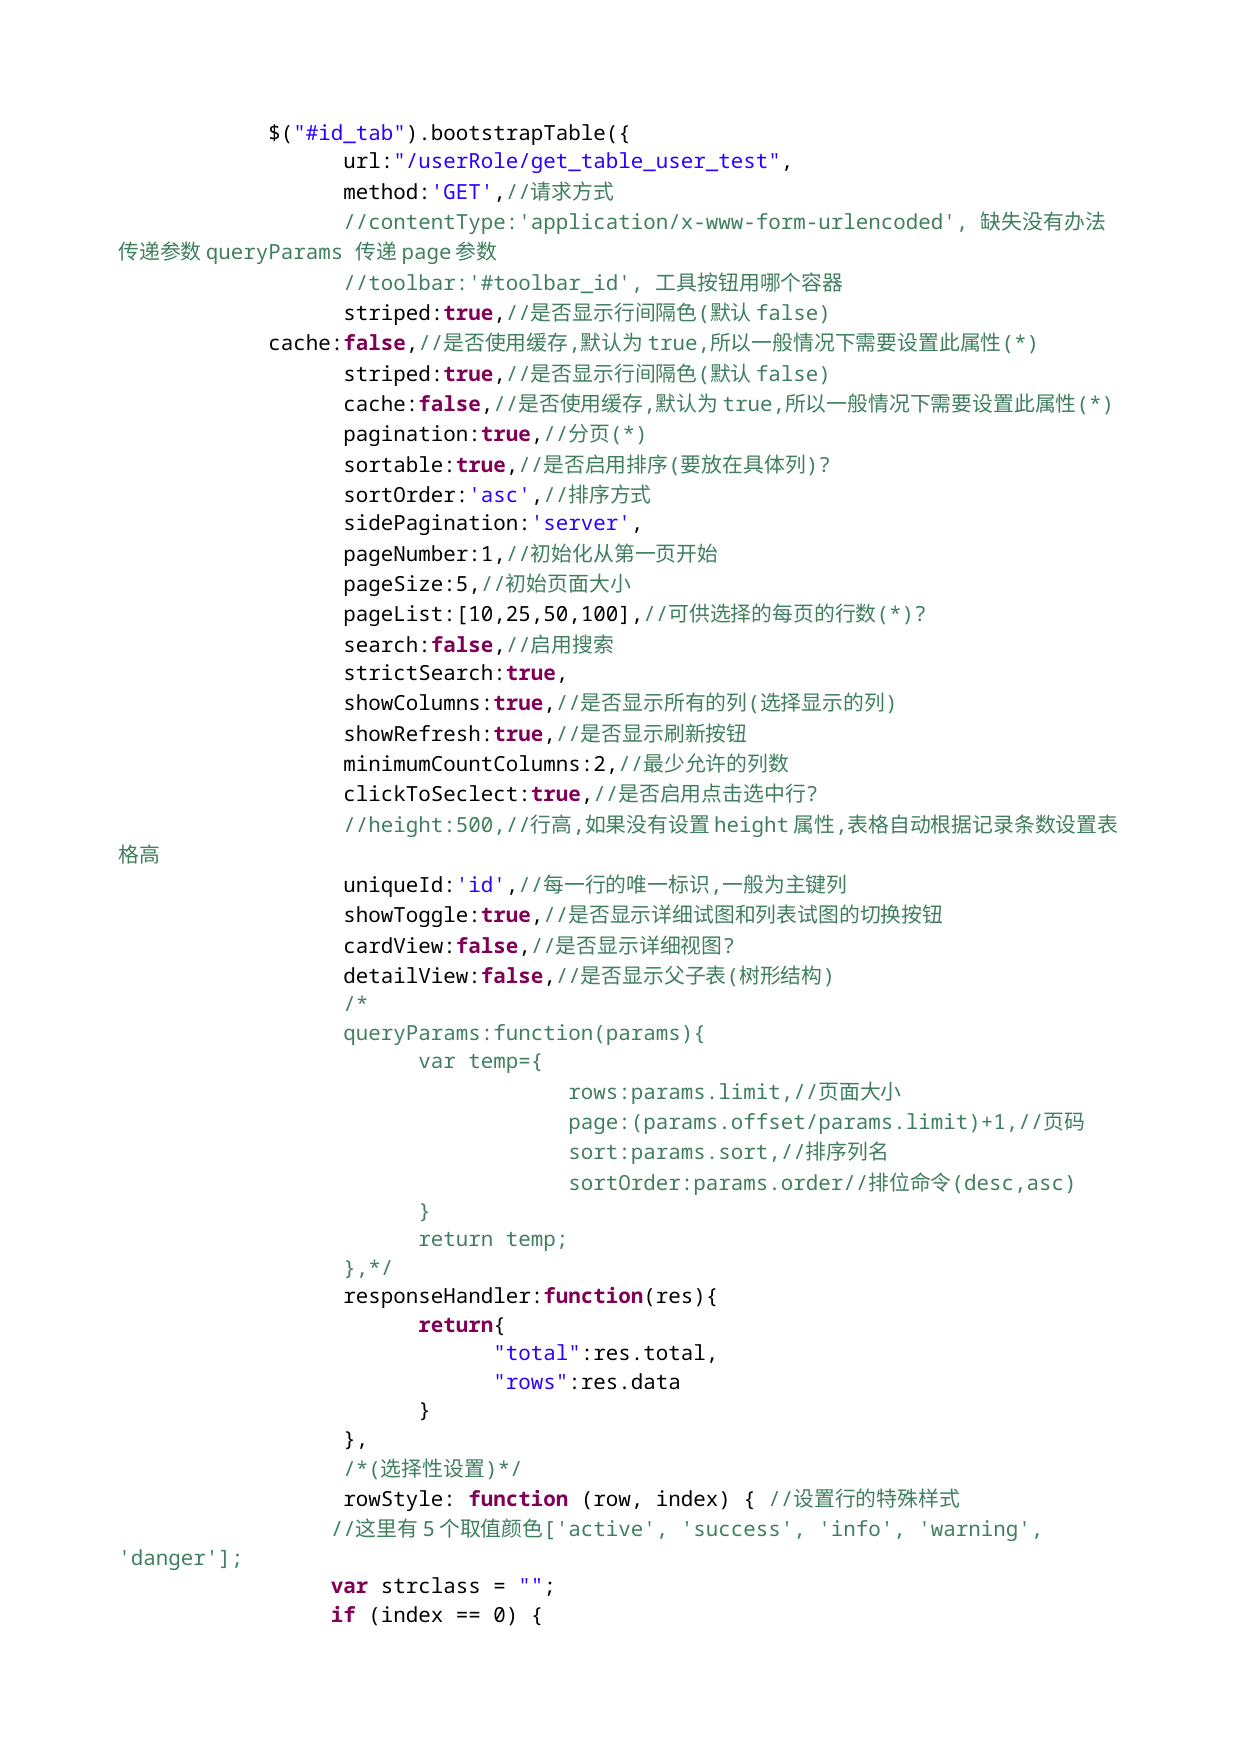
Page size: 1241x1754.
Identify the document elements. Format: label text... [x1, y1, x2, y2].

text pageList:[10,25,50,100],//可供选择的每页的行数(*)? [118, 597, 1122, 628]
text method:'GET',//请求方式 [118, 175, 1122, 205]
text "total":res.total, [118, 1338, 1122, 1367]
text clickToSeclect:true,//是否启用点击选中行? [118, 777, 1122, 808]
text striped:true,//是否显示行间隔色(默认false) [118, 357, 1122, 387]
text cardView:false,//是否显示详细视图? [118, 929, 1122, 959]
text url:"/userRole/get_table_user_test", [118, 147, 1122, 175]
text return{ [118, 1310, 1122, 1338]
text cache:false,//是否使用缓存,默认为true,所以一般情况下需要设置此属性(*) [118, 327, 1122, 357]
text /*(选择性设置)*/ [118, 1452, 1122, 1482]
text minimumCountColumns:2,//最少允许的列数 [118, 747, 1122, 777]
text responseHandler:function(res){ [118, 1281, 1122, 1310]
text //toolbar:'#toolbar_id', 工具按钮用哪个容器 [118, 266, 1122, 296]
text sidePagination:'server', [118, 508, 1122, 537]
text $("#id_tab").bootstrapTable({ [118, 118, 1122, 147]
text }, [118, 1424, 1122, 1452]
text //height:500,//行高,如果没有设置height属性,表格自动根据记录条数设置表格高 [118, 808, 1122, 868]
text sort:params.sort,//排序列名 [118, 1136, 1122, 1166]
text queryParams:function(params){ [118, 1018, 1122, 1046]
text showToggle:true,//是否显示详细试图和列表试图的切换按钮 [118, 899, 1122, 929]
text detailView:false,//是否显示父子表(树形结构) [118, 959, 1122, 989]
text } [118, 1196, 1122, 1224]
text //contentType:'application/x-www-form-urlencoded', 缺失没有办法传递参数queryParams 传递page参数 [118, 205, 1122, 266]
text rowStyle: function (row, index) { //设置行的特殊样式 [118, 1482, 1122, 1513]
text pageSize:5,//初始页面大小 [118, 567, 1122, 597]
text page:(params.offset/params.limit)+1,//页码 [118, 1105, 1122, 1136]
text } [118, 1395, 1122, 1424]
text uniqueId:'id',//每一行的唯一标识,一般为主键列 [118, 868, 1122, 899]
text },*/ [118, 1253, 1122, 1281]
text showRefresh:true,//是否显示刷新按钮 [118, 717, 1122, 747]
text showColumns:true,//是否显示所有的列(选择显示的列) [118, 687, 1122, 717]
text sortOrder:params.order//排位命令(desc,asc) [118, 1166, 1122, 1196]
text striped:true,//是否显示行间隔色(默认false) [118, 296, 1122, 327]
text strictSearch:true, [118, 658, 1122, 687]
text pageNumber:1,//初始化从第一页开始 [118, 537, 1122, 567]
text //这里有5个取值颜色['active', 'success', 'info', 'warning', 'danger']; [118, 1513, 1122, 1571]
text cache:false,//是否使用缓存,默认为true,所以一般情况下需要设置此属性(*) [118, 387, 1122, 417]
text if (index == 0) { [118, 1600, 1122, 1628]
text "rows":res.data [118, 1367, 1122, 1395]
text var strclass = ""; [118, 1571, 1122, 1600]
text sortable:true,//是否启用排序(要放在具体列)? [118, 448, 1122, 478]
text search:false,//启用搜索 [118, 628, 1122, 658]
text var temp={ [118, 1046, 1122, 1075]
text /* [118, 989, 1122, 1018]
text pagination:true,//分页(*) [118, 417, 1122, 448]
text return temp; [118, 1224, 1122, 1253]
text rows:params.limit,//页面大小 [118, 1075, 1122, 1105]
text sortOrder:'asc',//排序方式 [118, 478, 1122, 508]
